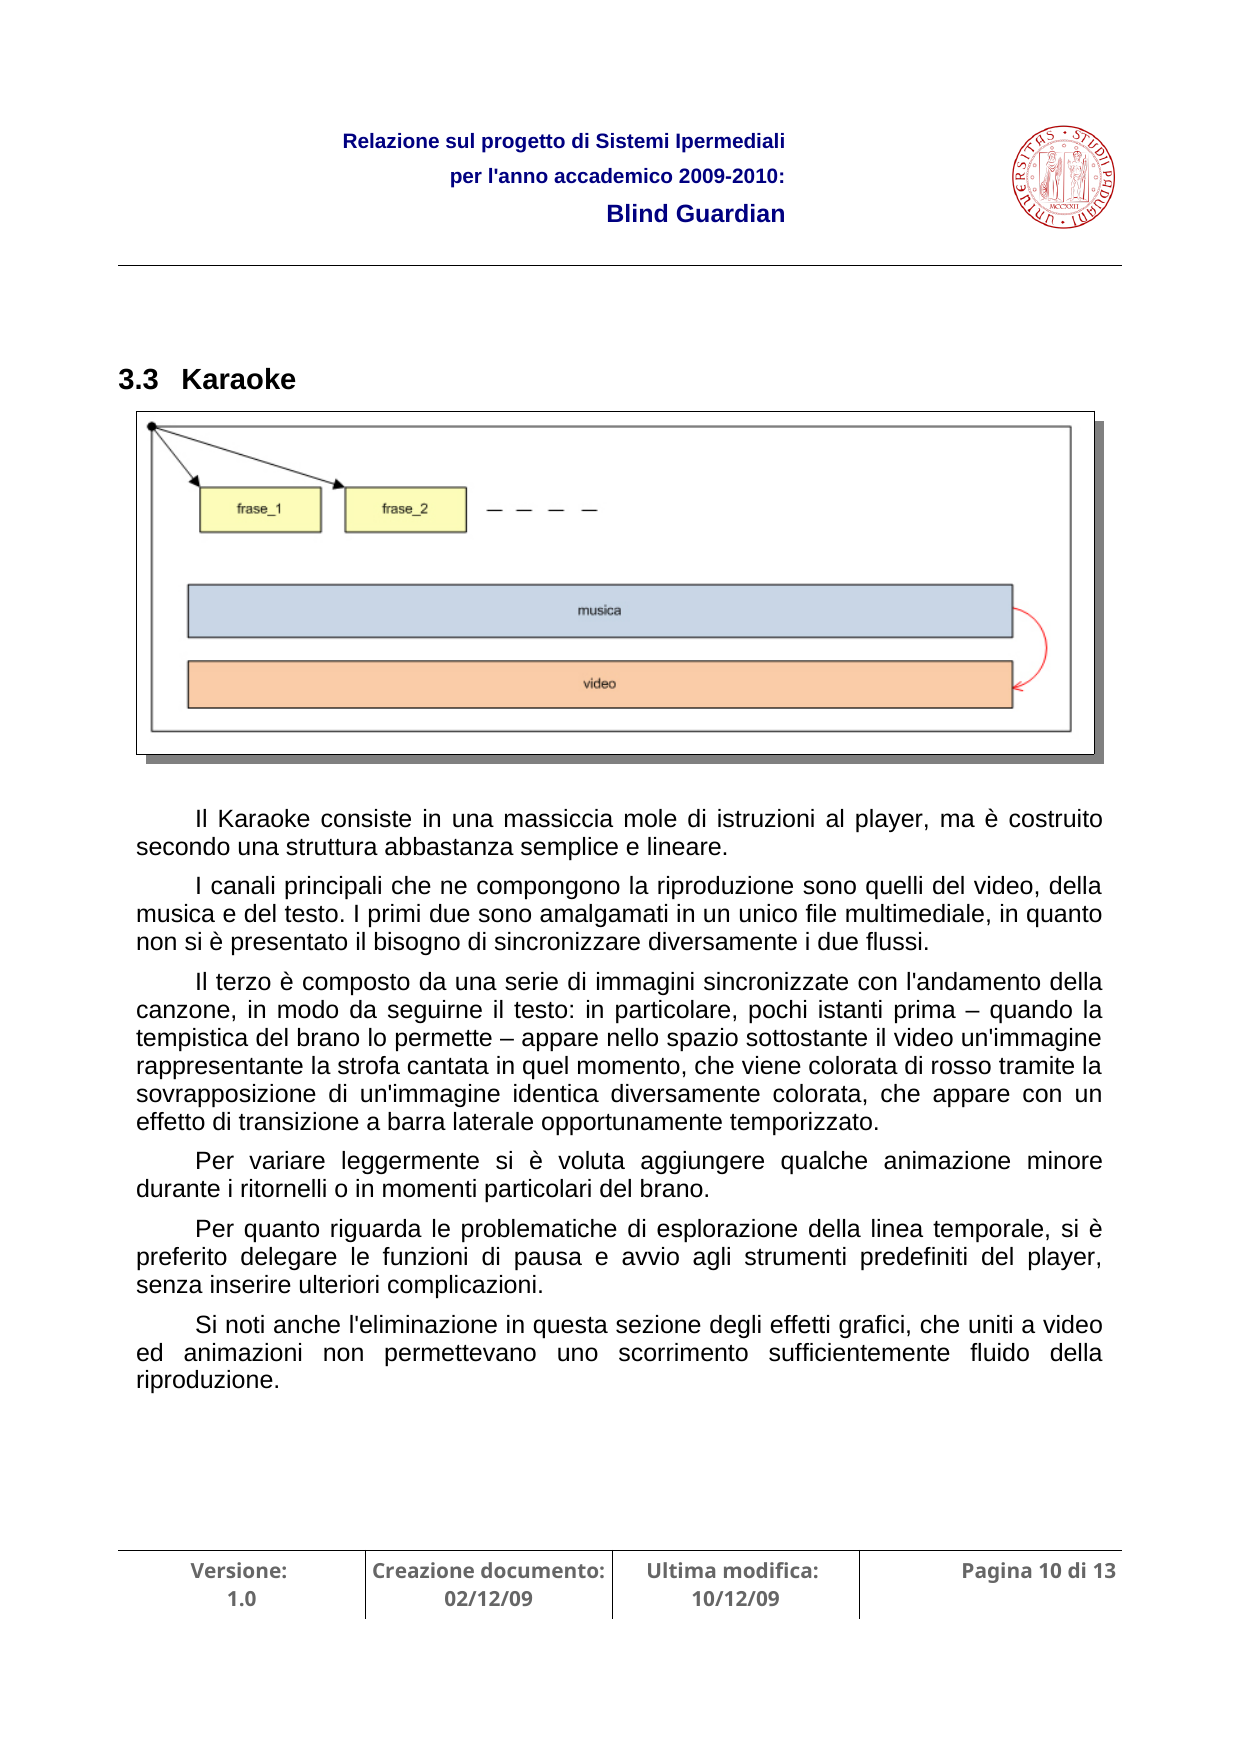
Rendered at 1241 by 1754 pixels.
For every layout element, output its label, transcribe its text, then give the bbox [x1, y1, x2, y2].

subtitle Karaoke [118, 363, 1122, 396]
text Si noti anche l'eliminazione in questa sezione degli effetti grafici, che uniti a video ed animazioni non permettevano uno scorrimento sufficientemente fluido della riproduzione. [136, 1310, 1104, 1394]
text Per variare leggermente si è voluta aggiungere qualche animazione minore durante i ritornelli o in momenti particolari del brano. [136, 1147, 1104, 1203]
text Per quanto riguarda le problematiche di esplorazione della linea temporale, si è preferito delegare le funzioni di pausa e avvio agli strumenti predefiniti del player, senza inserire ulteriori complicazioni. [136, 1215, 1104, 1298]
text I canali principali che ne compongono la riproduzione sono quelli del video, della musica e del testo. I primi due sono amalgamati in un unico file multimediale, in quanto non si è presentato il bisogno di sincronizzare diversamente i due flussi. [136, 872, 1104, 956]
text Il terzo è composto da una serie di immagini sincronizzate con l'andamento della canzone, in modo da seguirne il testo: in particolare, pochi istanti prima – quando la tempistica del brano lo permette – appare nello spazio sottostante il video un'immagine rappresentante la strofa cantata in quel momento, che viene colorata di rosso tramite la sovrapposizione di un'immagine identica diversamente colorata, che appare con un effetto di transizione a barra laterale opportunamente temporizzato. [136, 968, 1104, 1135]
text Il Karaoke consiste in una massiccia mole di istruzioni al player, ma è costruito secondo una struttura abbastanza semplice e lineare. [136, 804, 1104, 860]
picture [138, 413, 1091, 751]
picture [1010, 123, 1117, 231]
